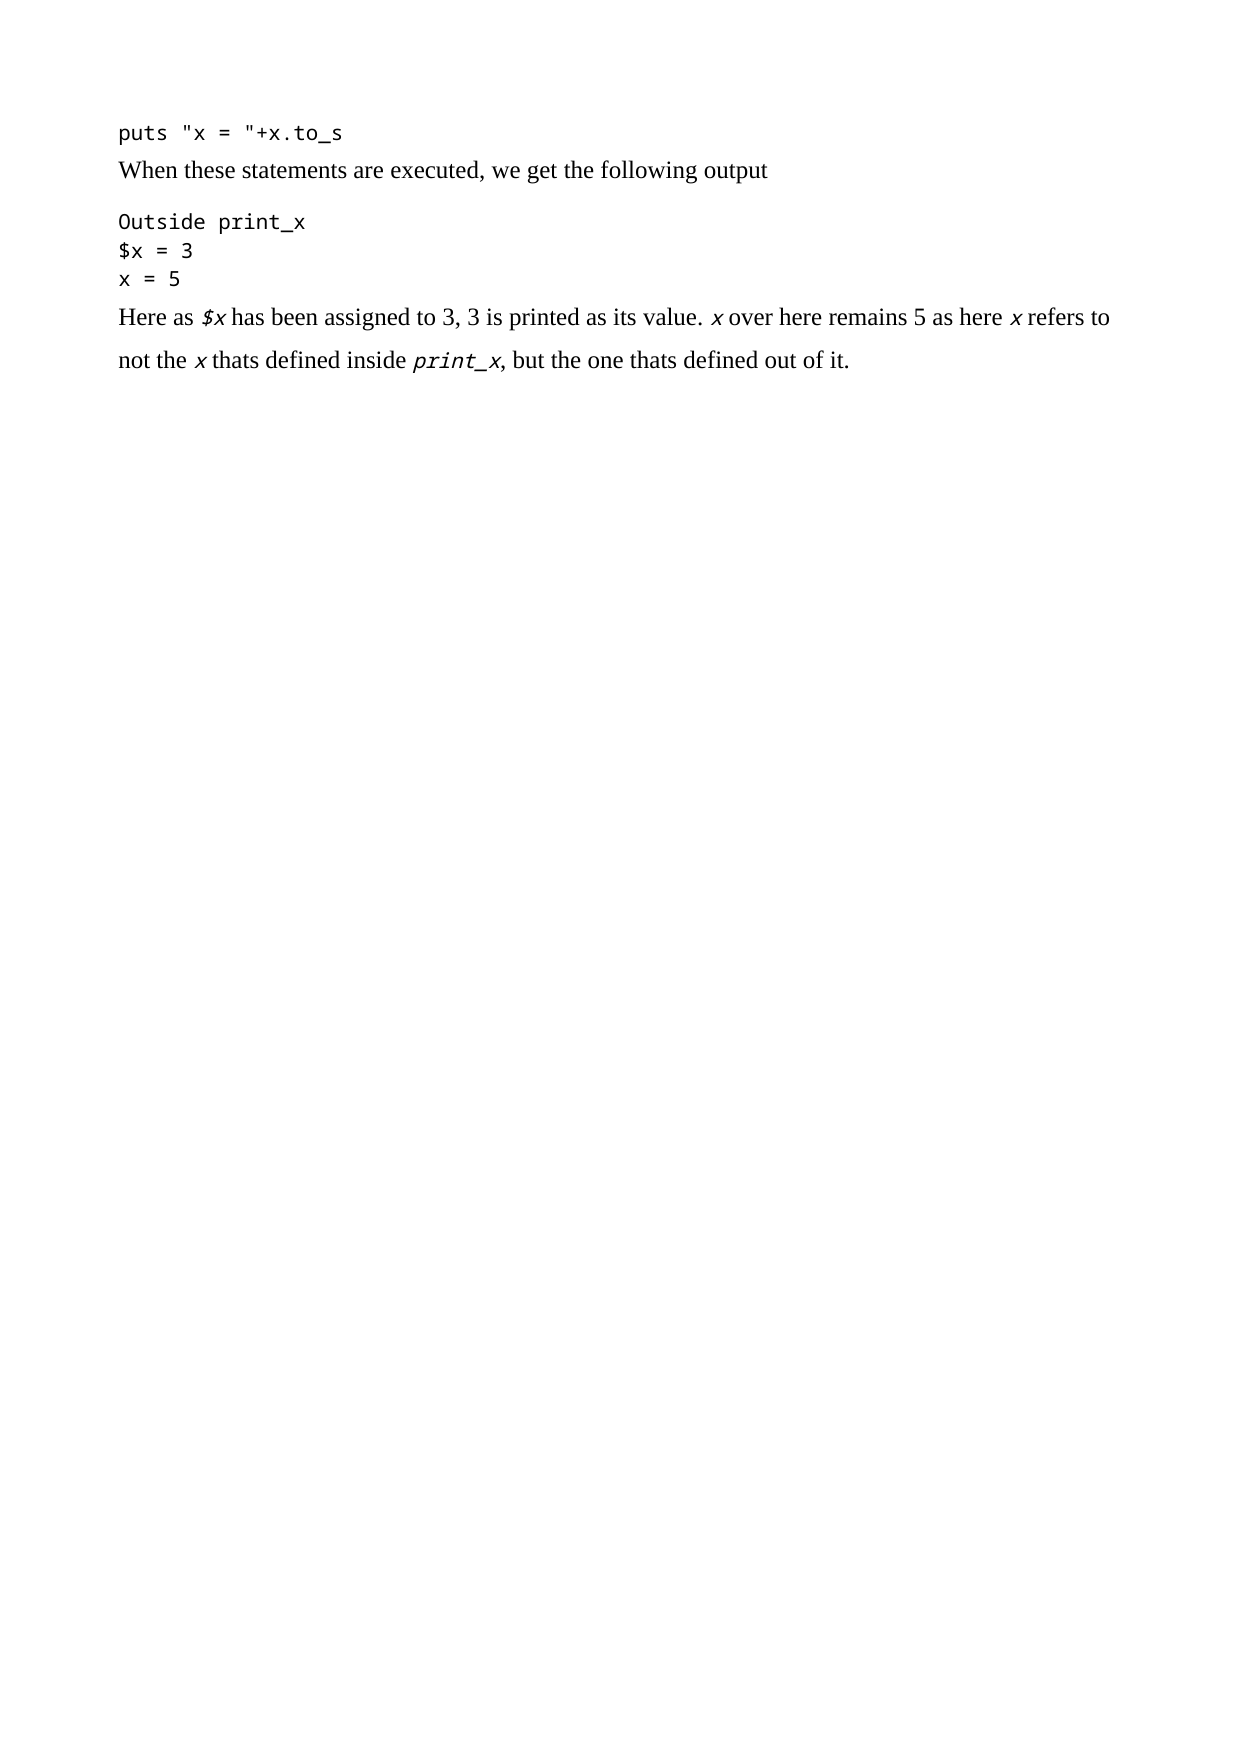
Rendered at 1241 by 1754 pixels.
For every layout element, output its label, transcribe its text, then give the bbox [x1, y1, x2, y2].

text $x = 3 [118, 236, 1122, 264]
text Here as $x has been assigned to 3, 3 is printed as its value. x over here remains 5 as here x refers to not the x thats defined inside print_x, but the one thats defined out of it. [118, 302, 1122, 375]
text x = 5 [118, 264, 1122, 293]
text puts "x = "+x.to_s [118, 118, 1122, 147]
text When these statements are executed, we get the following output [118, 155, 1122, 184]
text Outside print_x [118, 207, 1122, 236]
